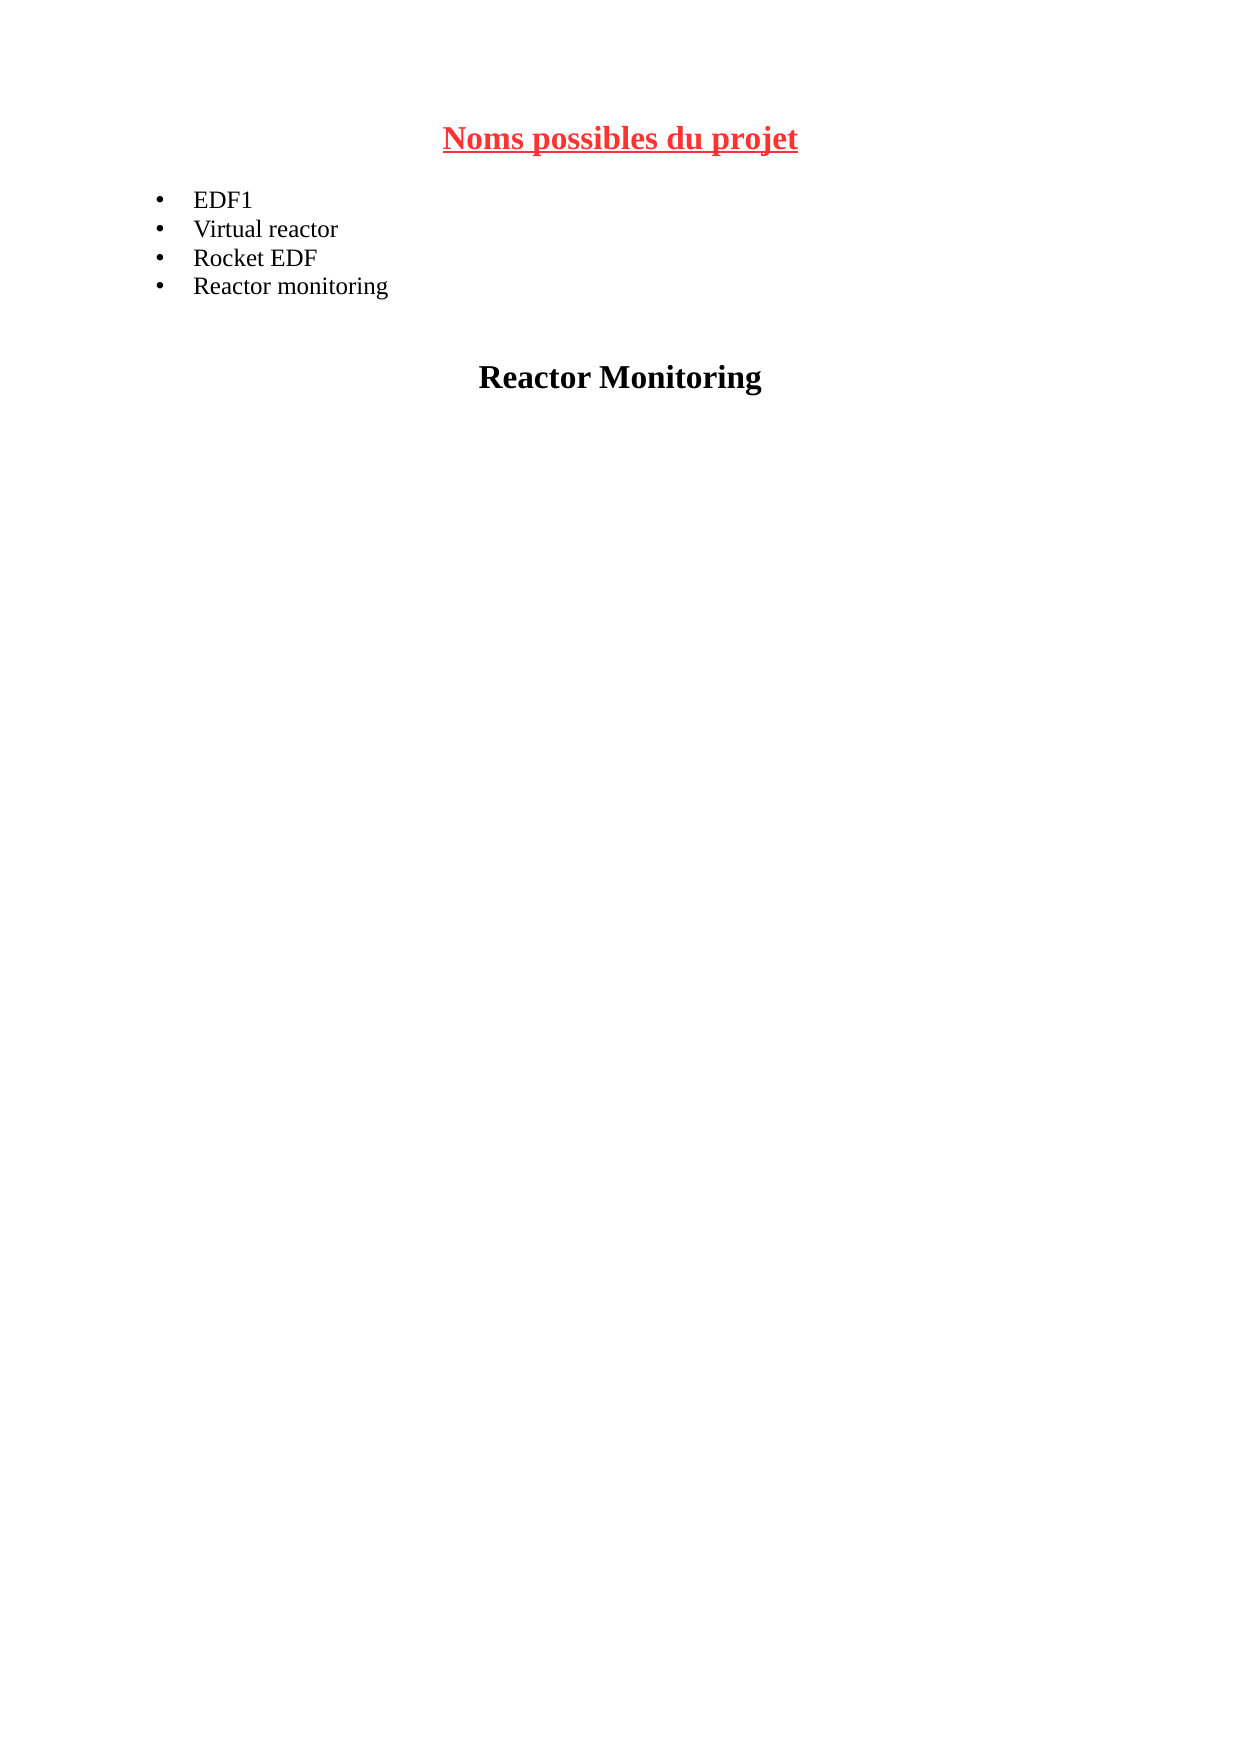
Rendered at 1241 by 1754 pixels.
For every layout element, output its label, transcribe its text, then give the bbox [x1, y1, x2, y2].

list Reactor monitoring [156, 271, 1122, 300]
list EDF1 [156, 185, 1122, 214]
list Virtual reactor [156, 214, 1122, 243]
text Noms possibles du projet [118, 118, 1122, 156]
text Reactor Monitoring [118, 358, 1122, 396]
list Rocket EDF [156, 243, 1122, 271]
